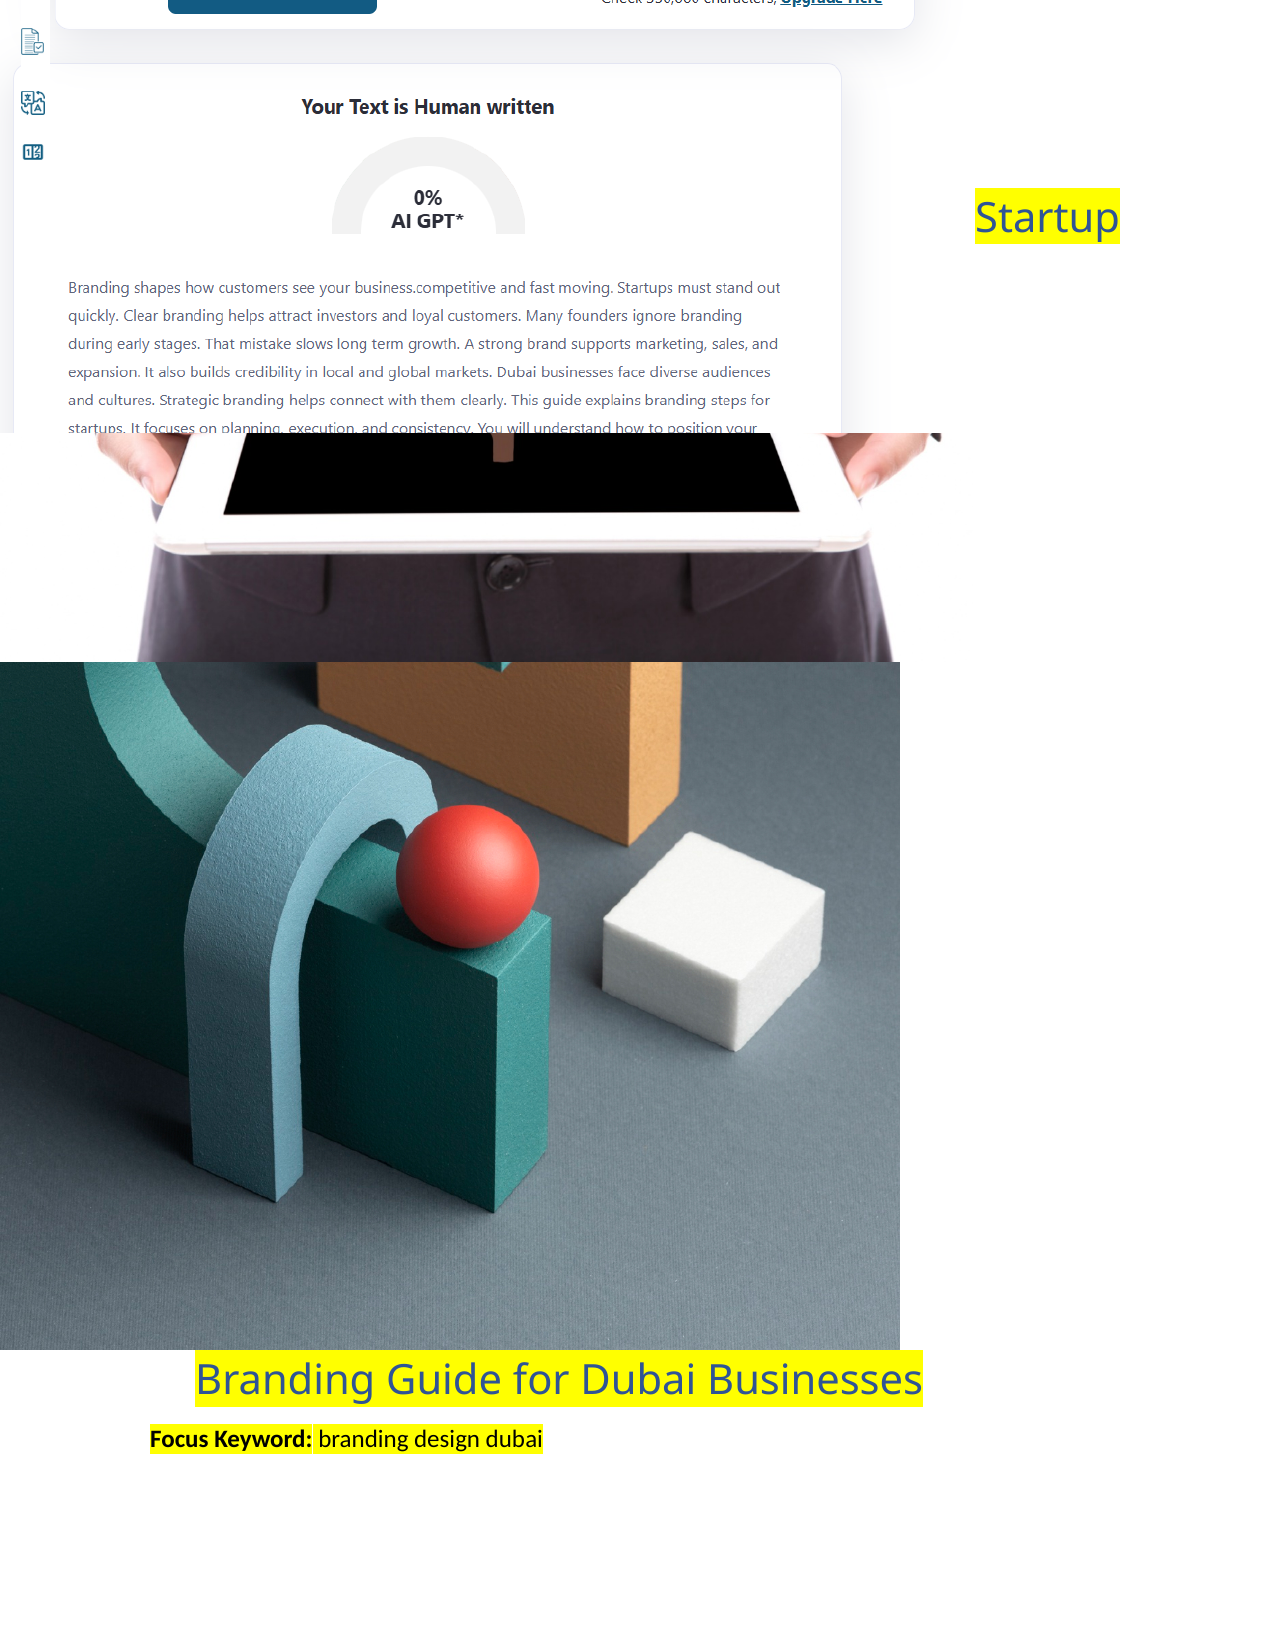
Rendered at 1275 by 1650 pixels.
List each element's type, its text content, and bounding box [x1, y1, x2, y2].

text Focus Keyword: branding design dubai [150, 1423, 1125, 1454]
picture [0, 0, 975, 1350]
subtitle Startup Branding Guide for Dubai Businesses [150, 187, 1125, 1407]
